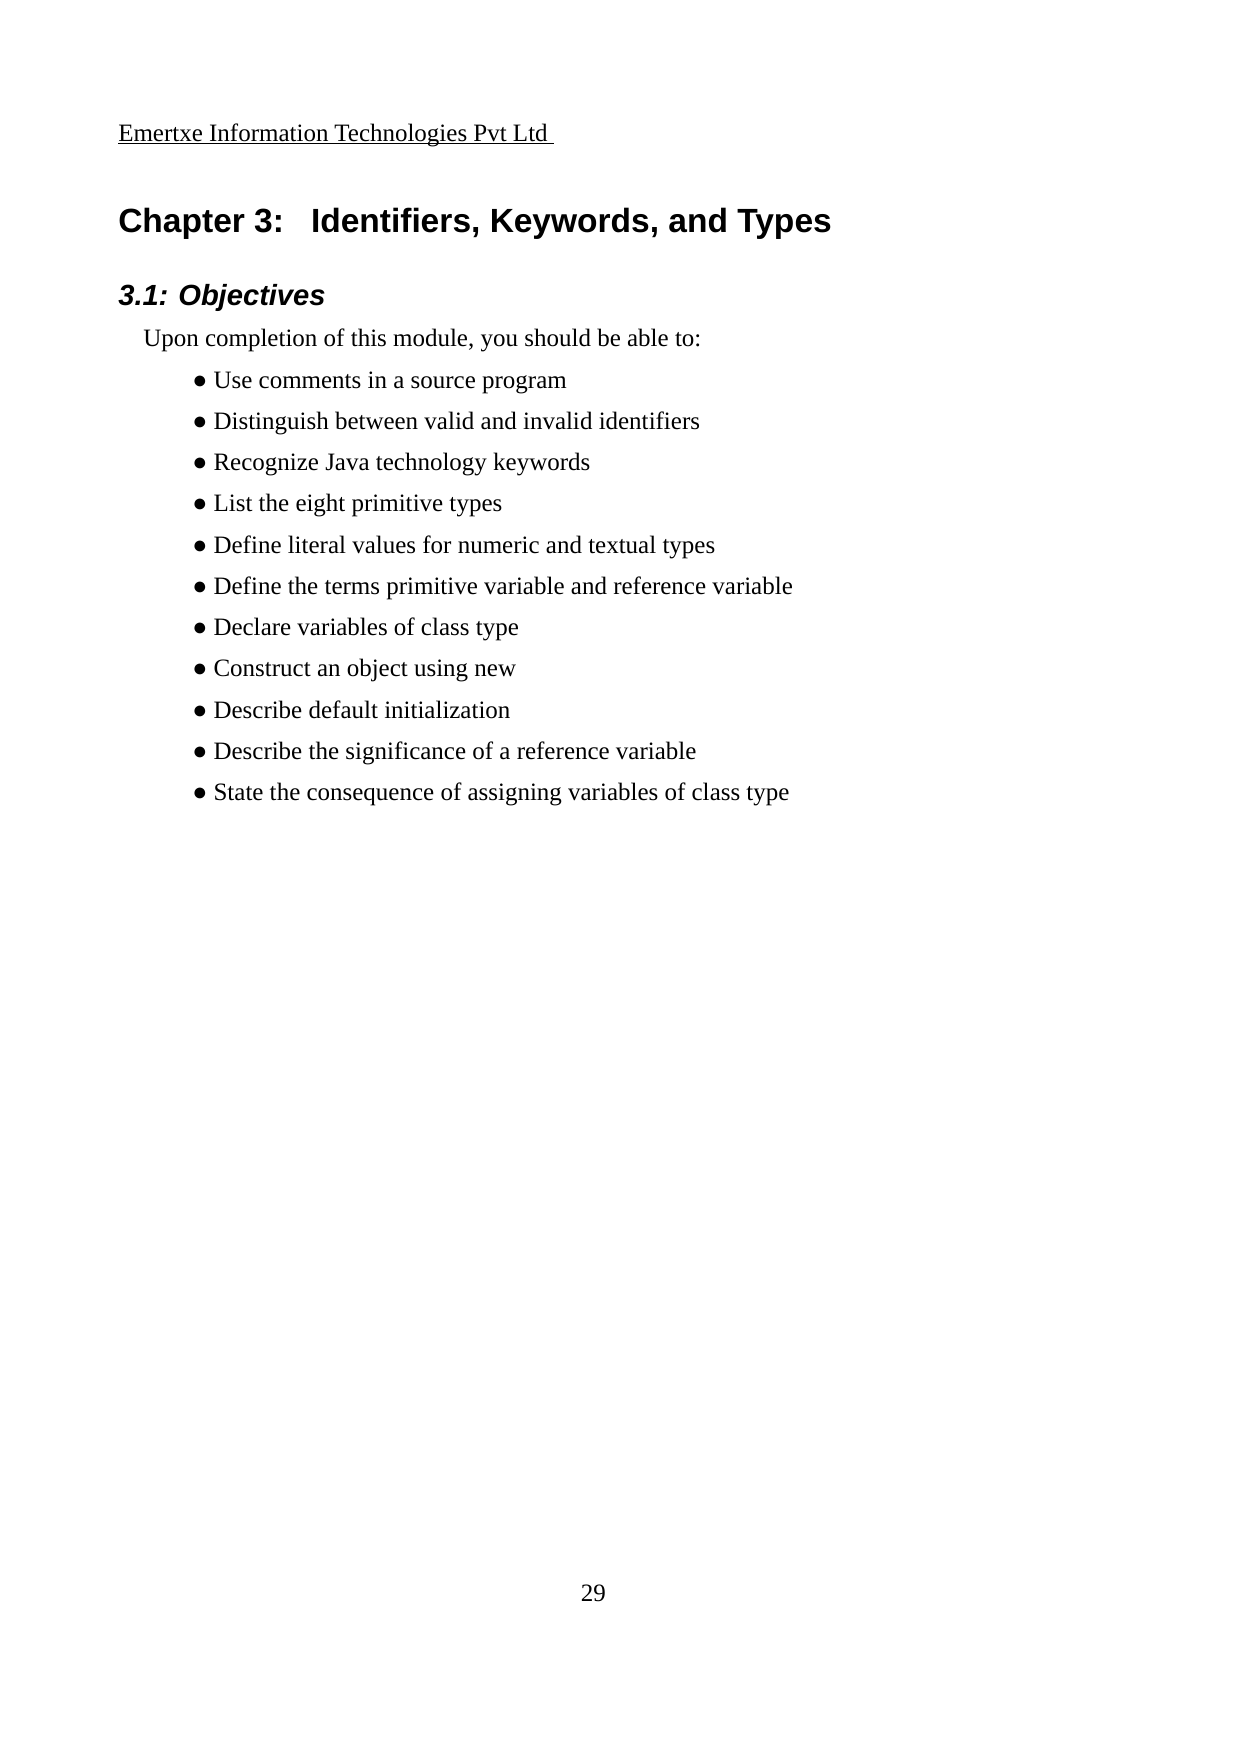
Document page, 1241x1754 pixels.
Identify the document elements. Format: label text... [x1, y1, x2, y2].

text ● Construct an object using new [118, 653, 1122, 682]
text ● Describe default initialization [118, 695, 1122, 723]
text ● Define the terms primitive variable and reference variable [118, 571, 1122, 600]
subtitle Objectives [118, 277, 1122, 311]
subtitle Identifiers, Keywords, and Types [118, 201, 1122, 240]
text ● Declare variables of class type [118, 612, 1122, 641]
text ● Describe the significance of a reference variable [118, 736, 1122, 765]
text ● Define literal values for numeric and textual types [118, 530, 1122, 558]
text Upon completion of this module, you should be able to: [118, 323, 1122, 352]
text ● Distinguish between valid and invalid identifiers [118, 406, 1122, 435]
text ● Recognize Java technology keywords [118, 447, 1122, 476]
text ● Use comments in a source program [118, 365, 1122, 393]
text ● List the eight primitive types [118, 488, 1122, 517]
text ● State the consequence of assigning variables of class type [118, 777, 1122, 806]
